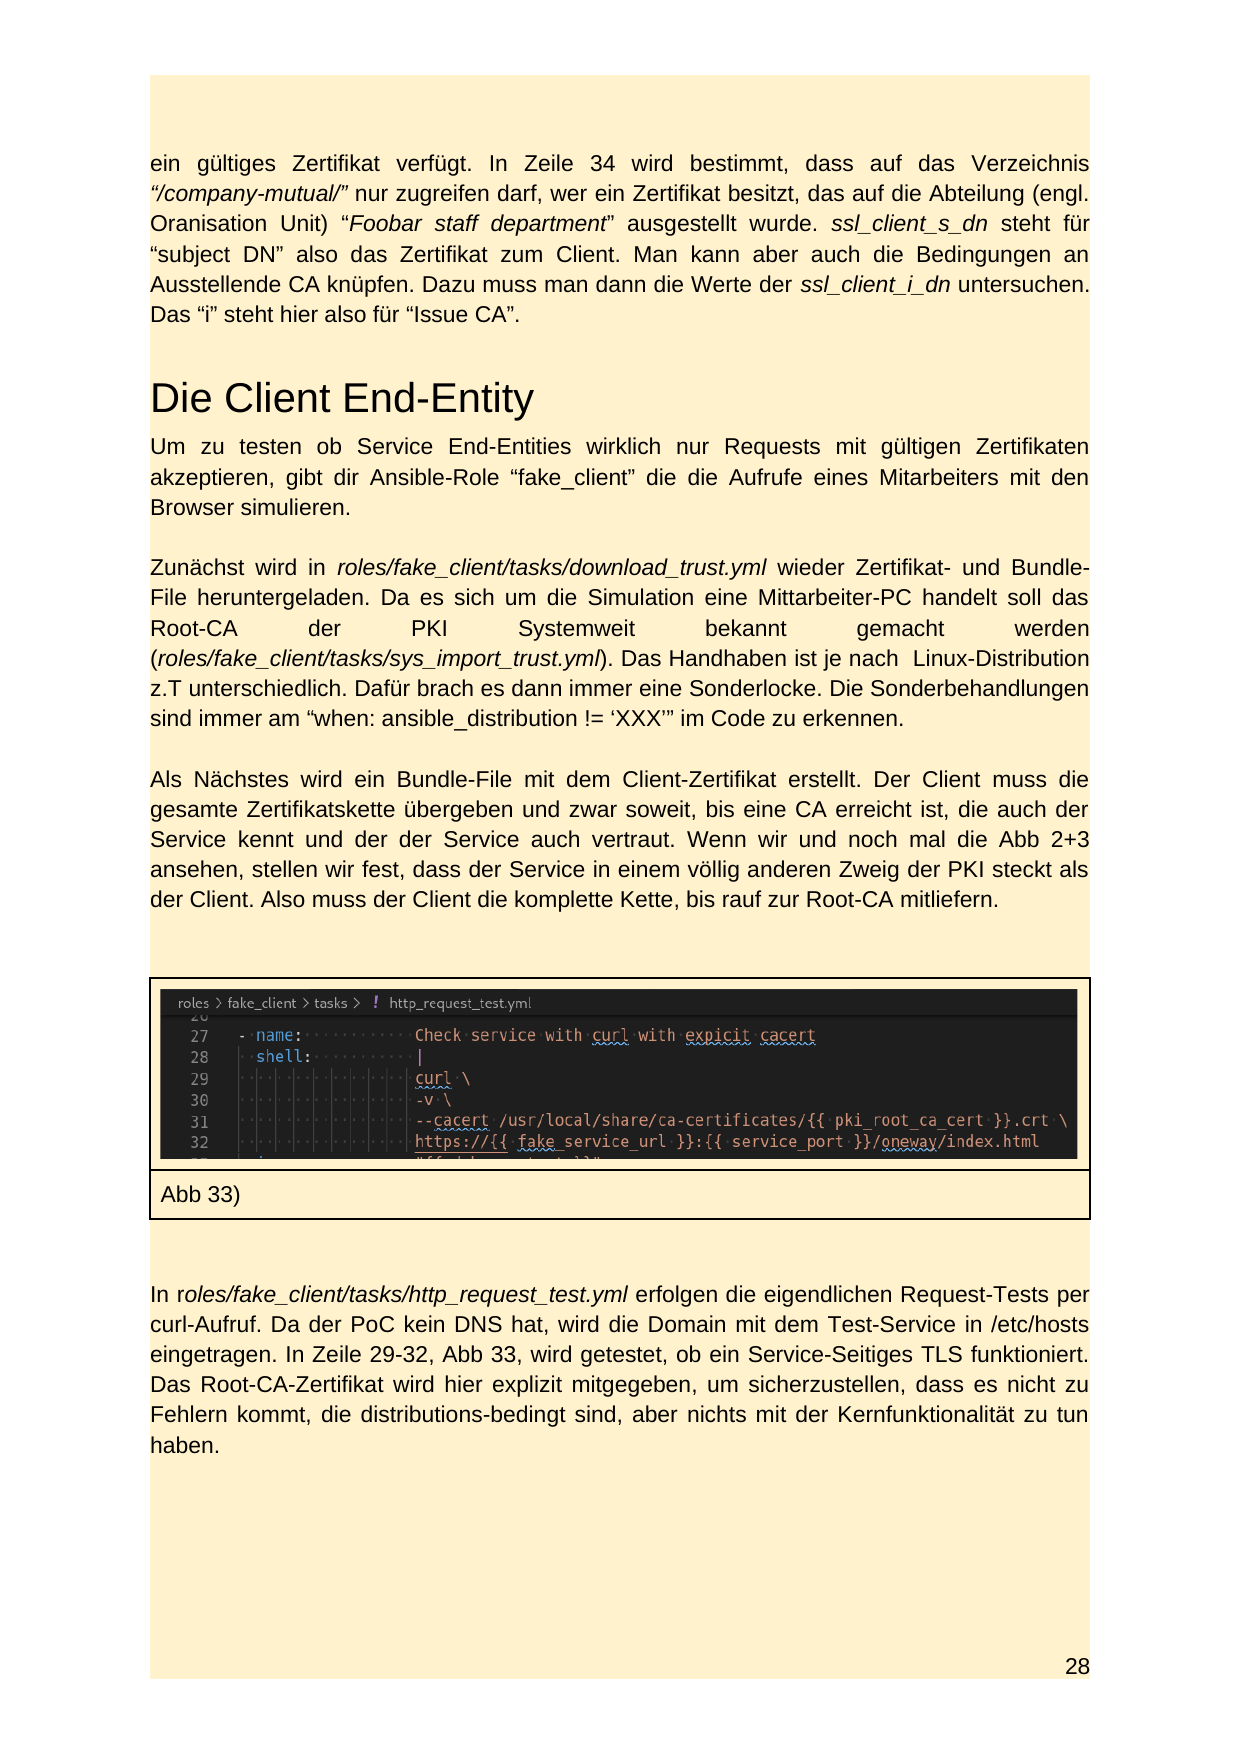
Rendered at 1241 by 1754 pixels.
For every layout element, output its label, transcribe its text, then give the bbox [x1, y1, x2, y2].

text Um zu testen ob Service End-Entities wirklich nur Requests mit gültigen Zertifikaten akzeptieren, gibt dir Ansible-Role “fake_client” die die Aufrufe eines Mitarbeiters mit den Browser simulieren. [150, 433, 1090, 520]
text Als Nächstes wird ein Bundle-File mit dem Client-Zertifikat erstellt. Der Client muss die gesamte Zertifikatskette übergeben und zwar soweit, bis eine CA erreicht ist, die auch der Service kennt und der der Service auch vertraut. Wenn wir und noch mal die Abb 2+3 ansehen, stellen wir fest, dass der Service in einem völlig anderen Zweig der PKI steckt als der Client. Also muss der Client die komplette Kette, bis rauf zur Root-CA mitliefern. [150, 766, 1090, 913]
subtitle Die Client End-Entity [150, 373, 1090, 421]
text Zunächst wird in roles/fake_client/tasks/download_trust.yml wieder Zertifikat- und Bundle-File heruntergeladen. Da es sich um die Simulation eine Mittarbeiter-PC handelt soll das Root-CA der PKI Systemweit bekannt gemacht werden (roles/fake_client/tasks/sys_import_trust.yml). Das Handhaben ist je nach Linux-Distribution z.T unterschiedlich. Dafür brach es dann immer eine Sonderlocke. Die Sonderbehandlungen sind immer am “when: ansible_distribution != ‘XXX’” im Code zu erkennen. [150, 554, 1090, 732]
text ein gültiges Zertifikat verfügt. In Zeile 34 wird bestimmt, dass auf das Verzeichnis “/company-mutual/” nur zugreifen darf, wer ein Zertifikat besitzt, das auf die Abteilung (engl. Oranisation Unit) “Foobar staff department” ausgestellt wurde. ssl_client_s_dn steht für “subject DN” also das Zertifikat zum Client. Man kann aber auch die Bedingungen an Ausstellende CA knüpfen. Dazu muss man dann die Werte der ssl_client_i_dn untersuchen. Das “i” steht hier also für “Issue CA”. [150, 150, 1090, 327]
table_header [151, 979, 1089, 1169]
table_cell Abb 33) [151, 1171, 1089, 1218]
picture [160, 989, 1078, 1159]
text In roles/fake_client/tasks/http_request_test.yml erfolgen die eigendlichen Request-Tests per curl-Aufruf. Da der PoC kein DNS hat, wird die Domain mit dem Test-Service in /etc/hosts eingetragen. In Zeile 29-32, Abb 33, wird getestet, ob ein Service-Seitiges TLS funktioniert. Das Root-CA-Zertifikat wird hier explizit mitgegeben, um sicherzustellen, dass es nicht zu Fehlern kommt, die distributions-bedingt sind, aber nichts mit der Kernfunktionalität zu tun haben. [150, 1281, 1090, 1458]
